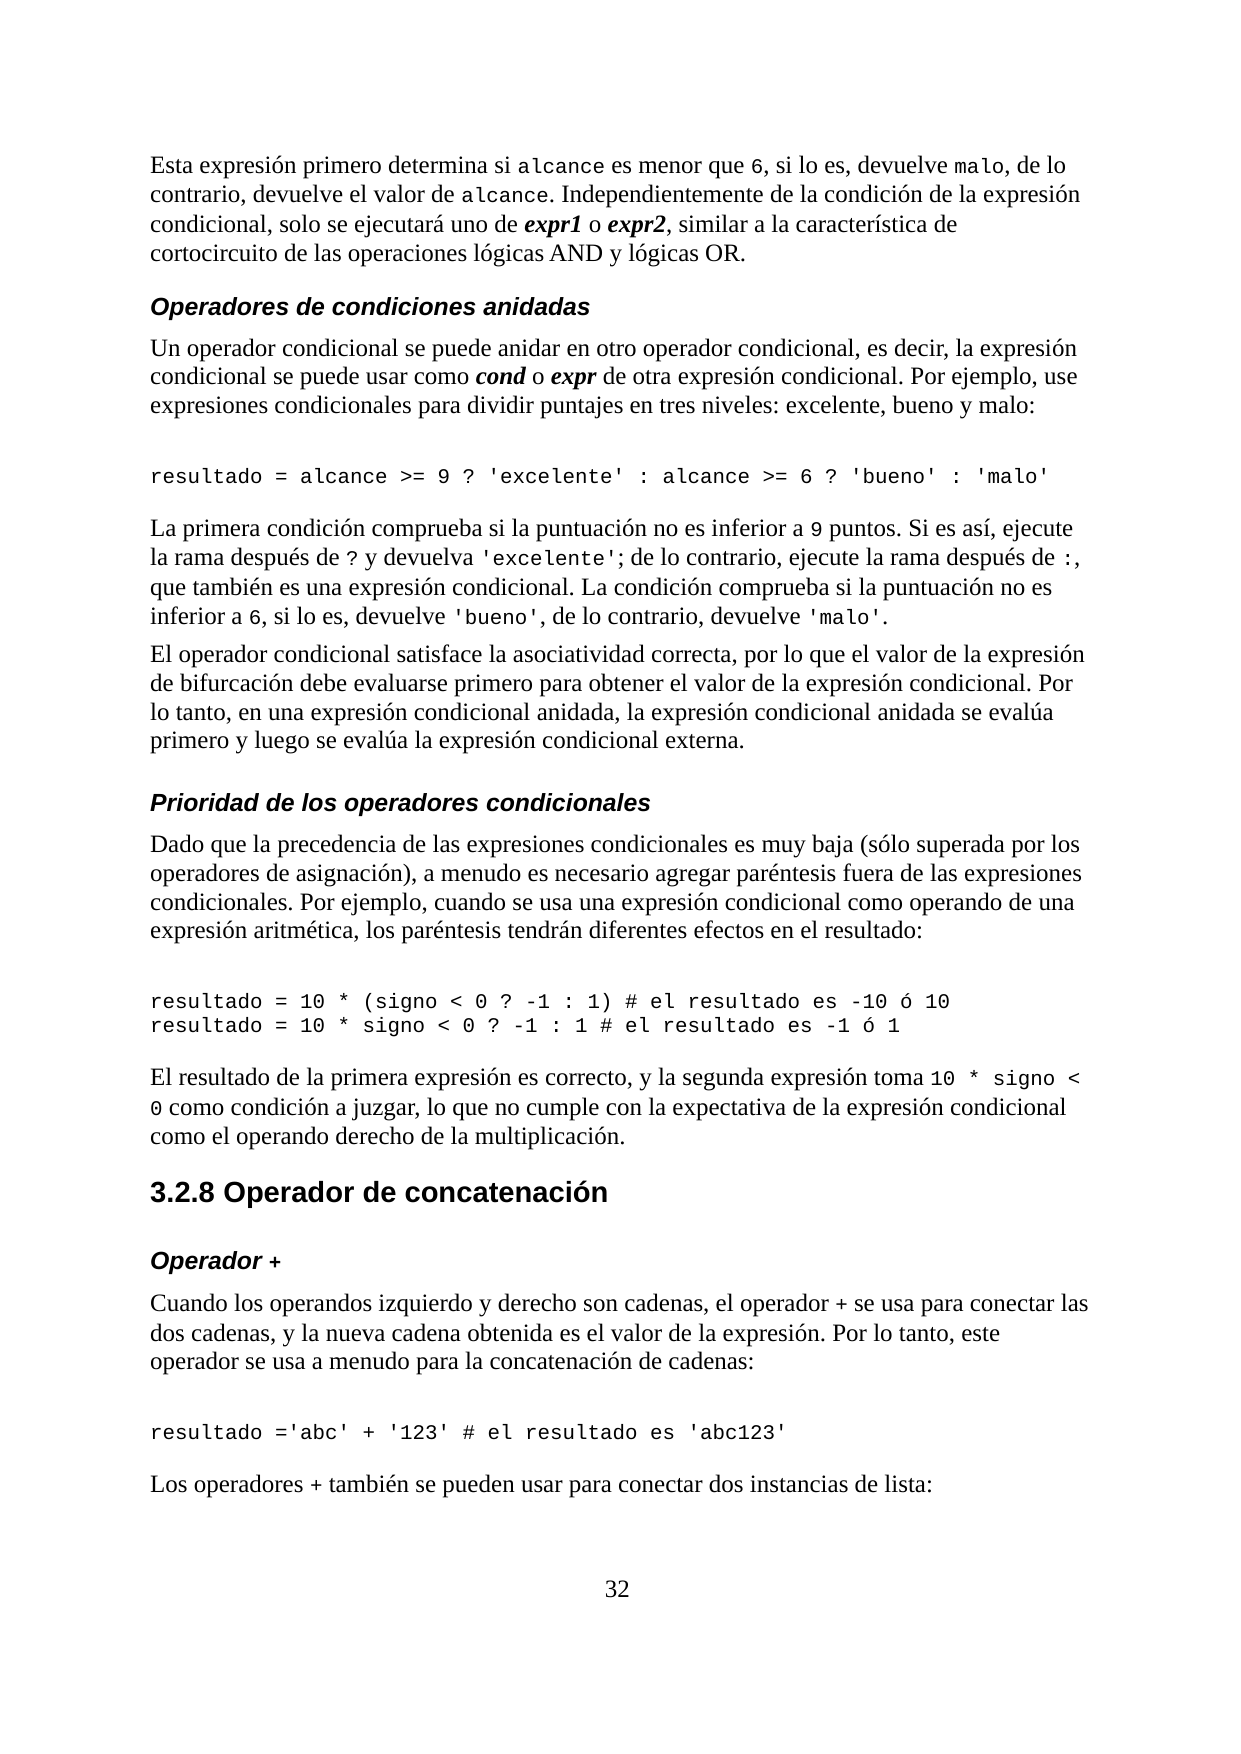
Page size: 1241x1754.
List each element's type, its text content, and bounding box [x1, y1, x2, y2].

subtitle Prioridad de los operadores condicionales [150, 788, 1090, 817]
text resultado = 10 * (signo < 0 ? -1 : 1) # el resultado es -10 ó 10 [150, 991, 1090, 1015]
text Dado que la precedencia de las expresiones condicionales es muy baja (sólo superada por los operadores de asignación), a menudo es necesario agregar paréntesis fuera de las expresiones condicionales. Por ejemplo, cuando se usa una expresión condicional como operando de una expresión aritmética, los paréntesis tendrán diferentes efectos en el resultado: [150, 829, 1090, 944]
text Un operador condicional se puede anidar en otro operador condicional, es decir, la expresión condicional se puede usar como cond o expr de otra expresión condicional. Por ejemplo, use expresiones condicionales para dividir puntajes en tres niveles: excelente, bueno y malo: [150, 333, 1090, 419]
text resultado = alcance >= 9 ? 'excelente' : alcance >= 6 ? 'bueno' : 'malo' [150, 466, 1090, 489]
text resultado ='abc' + '123' # el resultado es 'abc123' [150, 1422, 1090, 1445]
subtitle Operador + [150, 1246, 1090, 1276]
text Cuando los operandos izquierdo y derecho son cadenas, el operador + se usa para conectar las dos cadenas, y la nueva cadena obtenida es el valor de la expresión. Por lo tanto, este operador se usa a menudo para la concatenación de cadenas: [150, 1288, 1090, 1375]
text El resultado de la primera expresión es correcto, y la segunda expresión toma 10 * signo < 0 como condición a juzgar, lo que no cumple con la expectativa de la expresión condicional como el operando derecho de la multiplicación. [150, 1062, 1090, 1150]
text La primera condición comprueba si la puntuación no es inferior a 9 puntos. Si es así, ejecute la rama después de ? y devuelva 'excelente'; de lo contrario, ejecute la rama después de :, que también es una expresión condicional. La condición comprueba si la puntuación no es inferior a 6, si lo es, devuelve 'bueno', de lo contrario, devuelve 'malo'. [150, 513, 1090, 630]
subtitle 3.2.8 Operador de concatenación [150, 1175, 1090, 1208]
text resultado = 10 * signo < 0 ? -1 : 1 # el resultado es -1 ó 1 [150, 1015, 1090, 1038]
text Esta expresión primero determina si alcance es menor que 6, si lo es, devuelve malo, de lo contrario, devuelve el valor de alcance. Independientemente de la condición de la expresión condicional, solo se ejecutará uno de expr1 o expr2, similar a la característica de cortocircuito de las operaciones lógicas AND y lógicas OR. [150, 150, 1090, 267]
text Los operadores + también se pueden usar para conectar dos instancias de lista: [150, 1469, 1090, 1499]
text El operador condicional satisface la asociatividad correcta, por lo que el valor de la expresión de bifurcación debe evaluarse primero para obtener el valor de la expresión condicional. Por lo tanto, en una expresión condicional anidada, la expresión condicional anidada se evalúa primero y luego se evalúa la expresión condicional externa. [150, 639, 1090, 754]
subtitle Operadores de condiciones anidadas [150, 292, 1090, 320]
